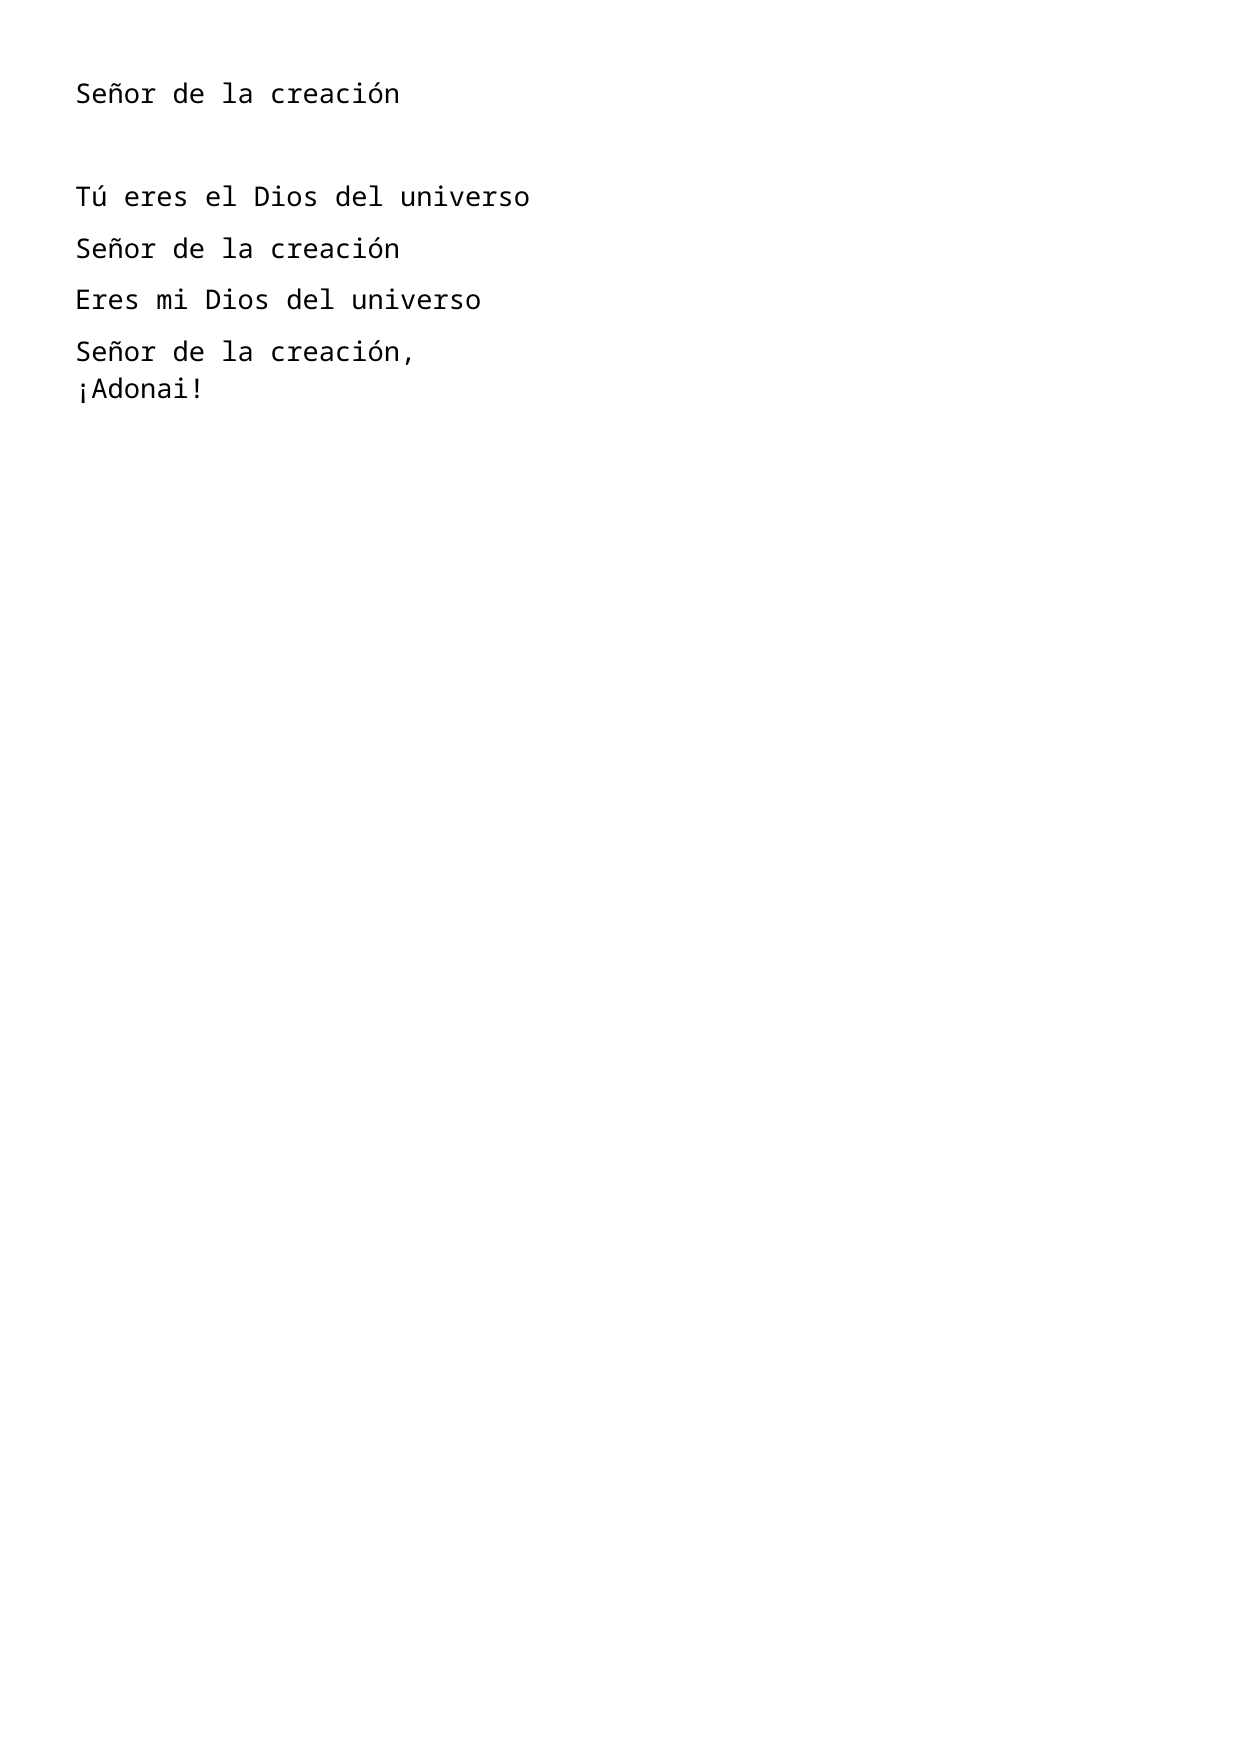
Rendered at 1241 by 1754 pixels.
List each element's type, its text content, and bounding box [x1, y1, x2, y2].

text Eres mi Dios del universo [75, 281, 643, 318]
text Señor de la creación [75, 75, 643, 112]
text ¡Adonai! [75, 369, 643, 406]
text Señor de la creación, [75, 332, 643, 369]
text Tú eres el Dios del universo [75, 178, 643, 215]
text Señor de la creación [75, 229, 643, 266]
